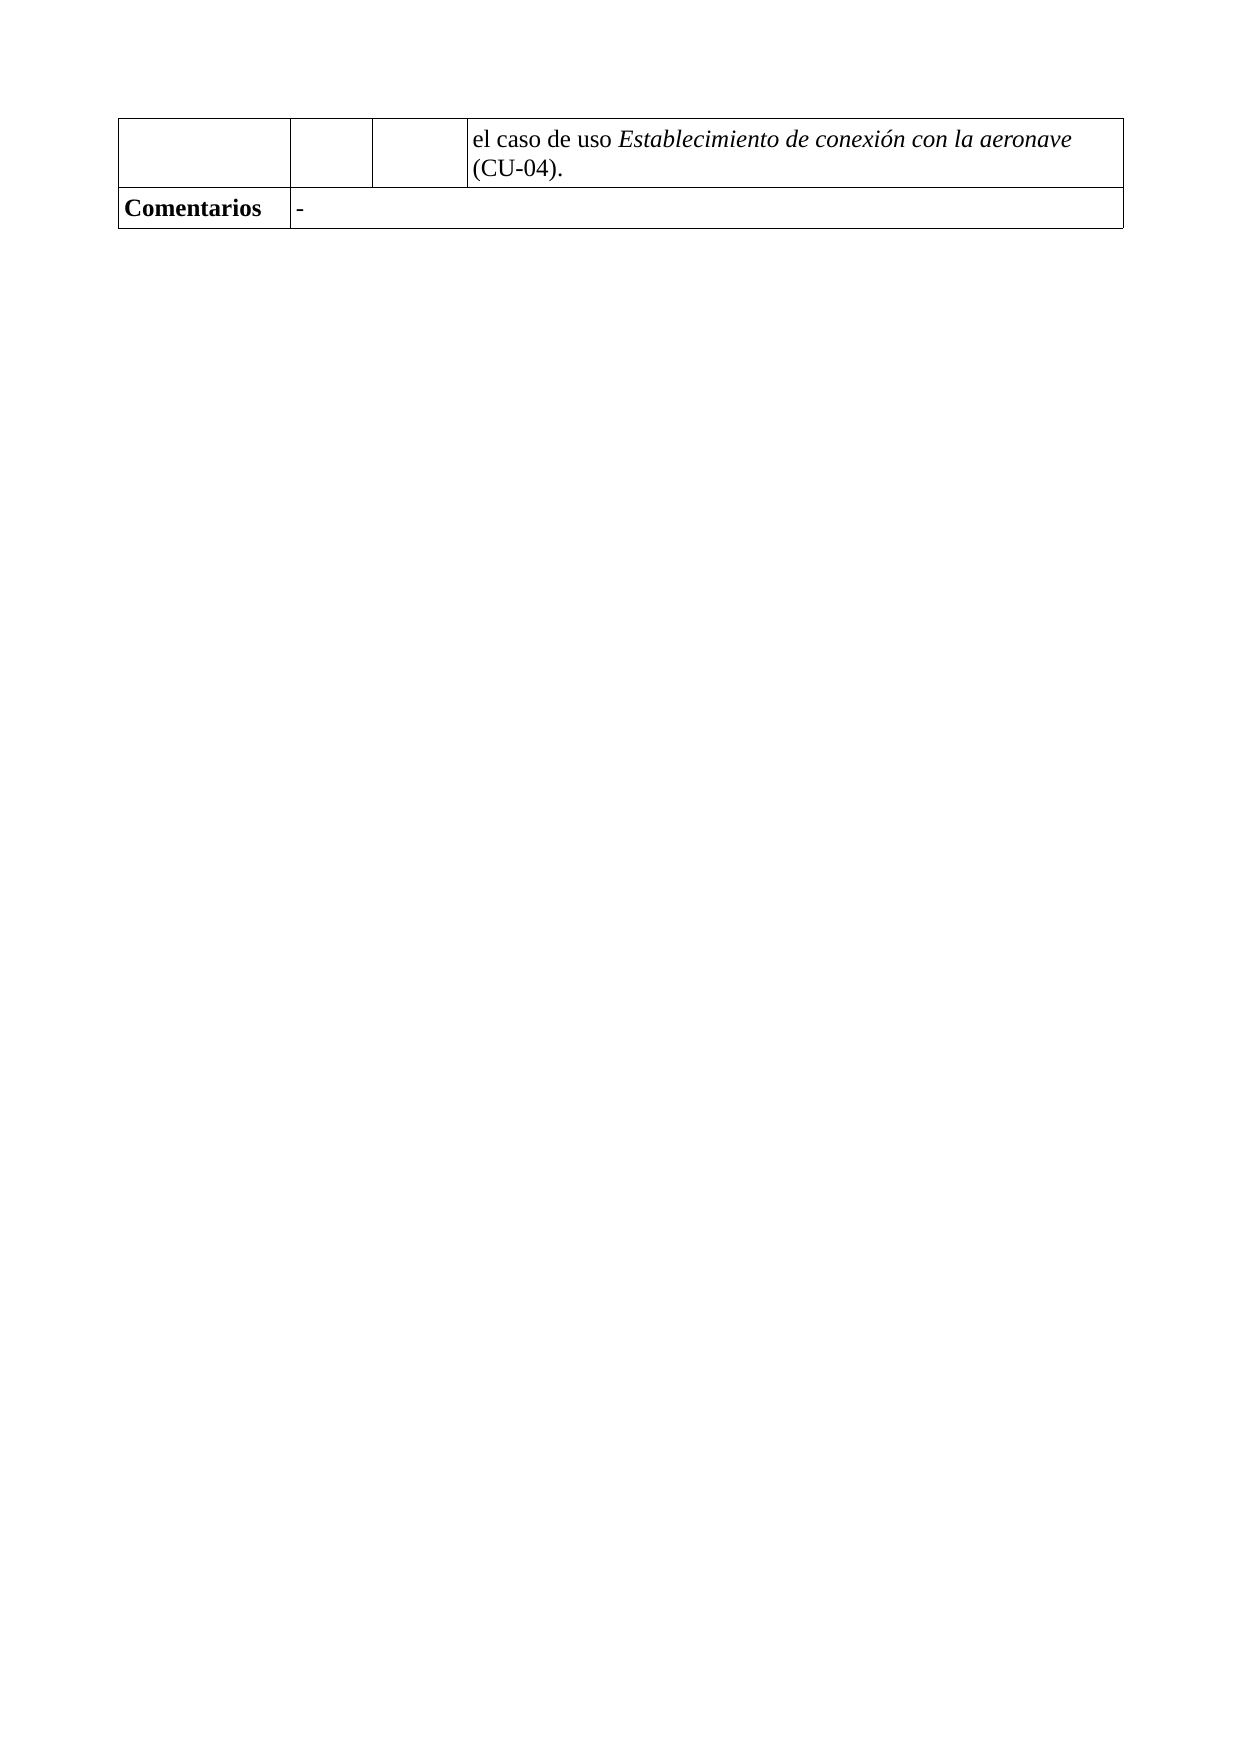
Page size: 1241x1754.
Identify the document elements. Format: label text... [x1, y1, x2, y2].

table_cell [119, 119, 290, 187]
table_cell [373, 119, 467, 187]
table_cell [291, 119, 372, 187]
table_cell el caso de uso Establecimiento de conexión con la aeronave (CU-04). [468, 119, 1123, 187]
table_cell Comentarios [119, 188, 290, 227]
table_cell - [291, 188, 1123, 227]
